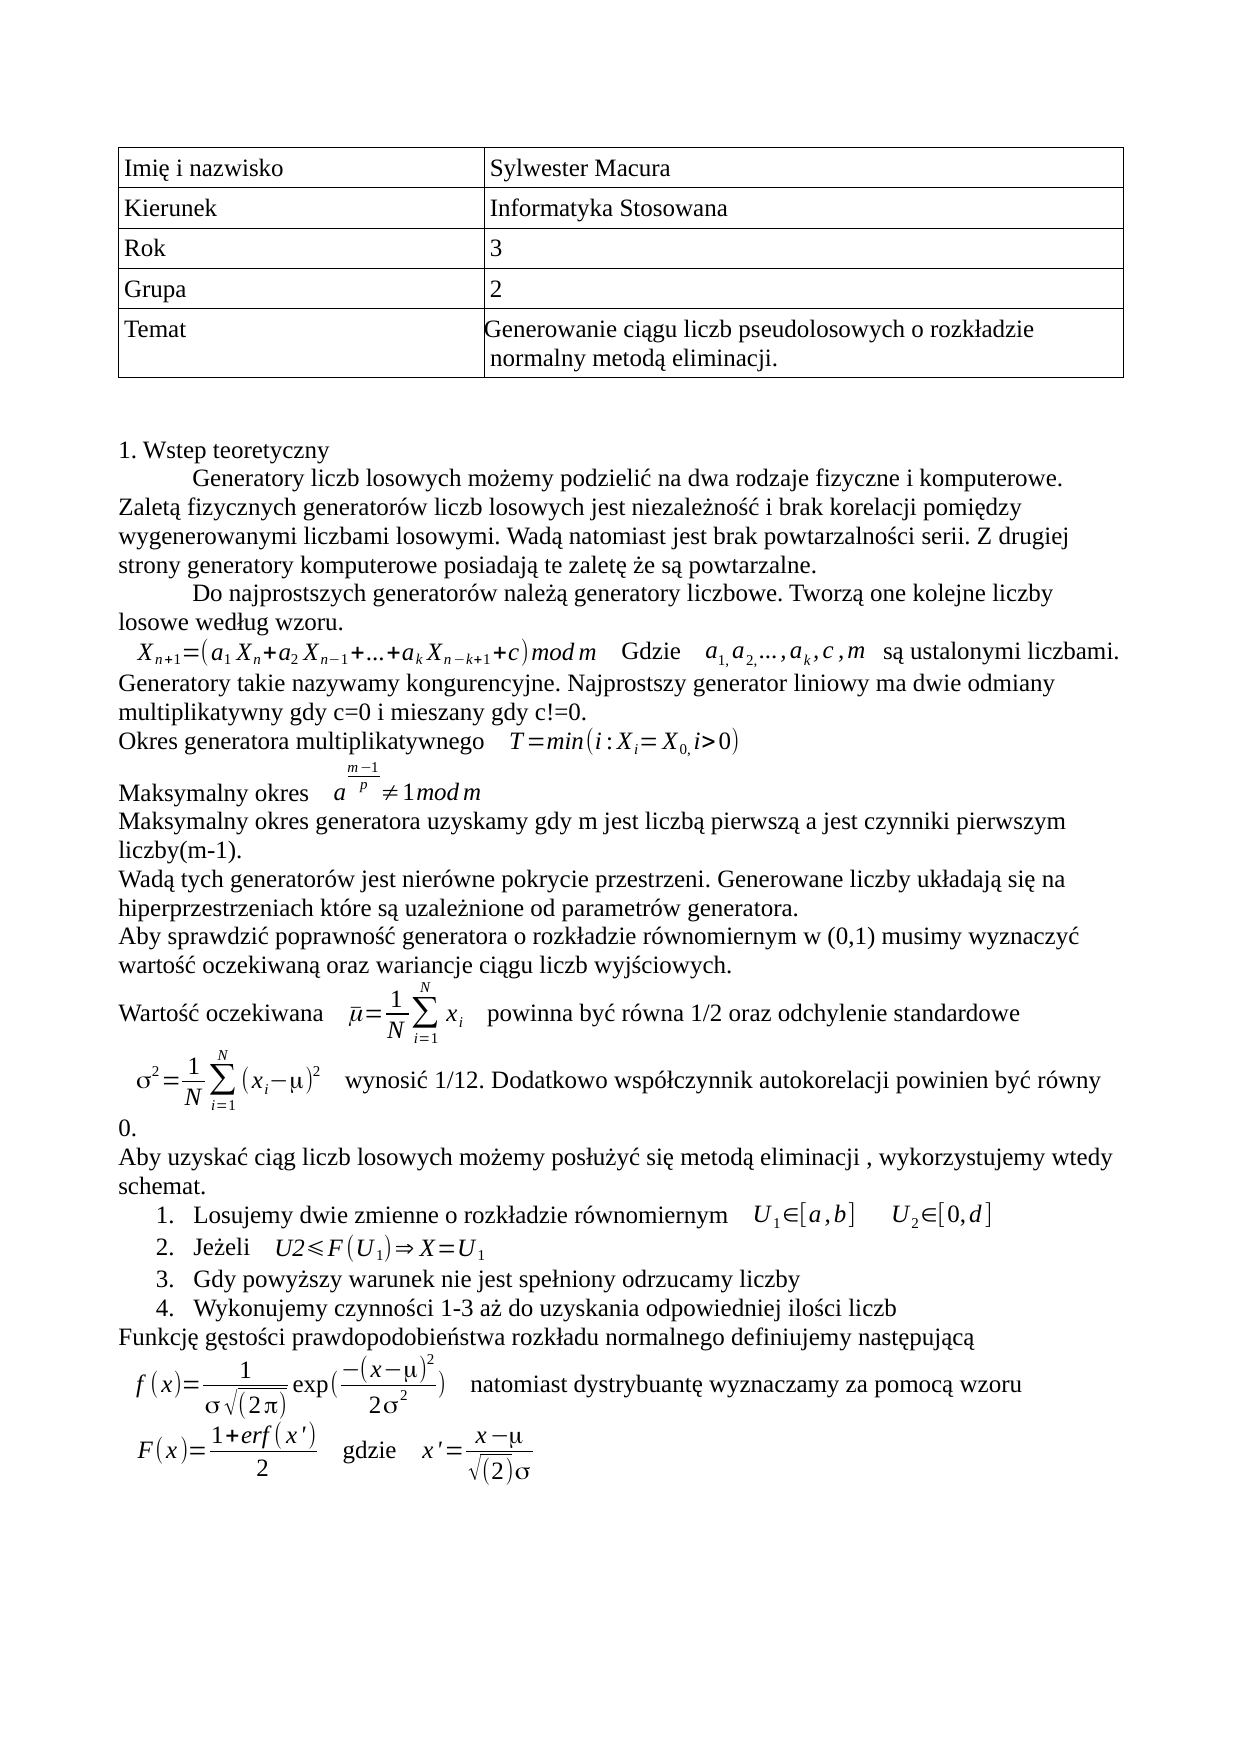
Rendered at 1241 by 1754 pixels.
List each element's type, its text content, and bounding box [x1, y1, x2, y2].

text Aby sprawdzić poprawność generatora o rozkładzie równomiernym w (0,1) musimy wyznaczyć wartość oczekiwaną oraz wariancje ciągu liczb wyjściowych. [118, 921, 1122, 979]
table_cell Informatyka Stosowana [485, 188, 1123, 227]
list Losujemy dwie zmienne o rozkładzie równomiernym [156, 1200, 1122, 1232]
list Gdy powyższy warunek nie jest spełniony odrzucamy liczby [156, 1264, 1122, 1293]
table_cell Generowanie ciągu liczb pseudolosowych o rozkładzie normalny metodą eliminacji. [485, 309, 1123, 377]
table_header Imię i nazwisko [119, 148, 484, 187]
text Maksymalny okres generatora uzyskamy gdy m jest liczbą pierwszą a jest czynniki pierwszym liczby(m-1). [118, 806, 1122, 864]
text Wartość oczekiwana powinna być równa 1/2 oraz odchylenie standardowe wynosić 1/12. Dodatkowo współczynnik autokorelacji powinien być równy 0. [118, 979, 1122, 1142]
text Wadą tych generatorów jest nierówne pokrycie przestrzeni. Generowane liczby układają się na hiperprzestrzeniach które są uzależnione od parametrów generatora. [118, 864, 1122, 921]
text Maksymalny okres [118, 758, 1122, 806]
text Okres generatora multiplikatywnego [118, 726, 1122, 758]
text gdzie [118, 1420, 1122, 1486]
table_header Sylwester Macura [485, 148, 1123, 187]
text Generatory liczb losowych możemy podzielić na dwa rodzaje fizyczne i komputerowe. Zaletą fizycznych generatorów liczb losowych jest niezależność i brak korelacji pomiędzy wygenerowanymi liczbami losowymi. Wadą natomiast jest brak powtarzalności serii. Z drugiej strony generatory komputerowe posiadają te zaletę że są powtarzalne. [118, 463, 1122, 578]
table_cell Temat [119, 309, 484, 377]
text natomiast dystrybuantę wyznaczamy za pomocą wzoru [118, 1351, 1122, 1420]
text Aby uzyskać ciąg liczb losowych możemy posłużyć się metodą eliminacji , wykorzystujemy wtedy schemat. [118, 1142, 1122, 1200]
table_cell 3 [485, 229, 1123, 268]
table_cell Rok [119, 229, 484, 268]
table_cell 2 [485, 269, 1123, 308]
text Funkcję gęstości prawdopodobieństwa rozkładu normalnego definiujemy następującą [118, 1322, 1122, 1351]
list Wykonujemy czynności 1-3 aż do uzyskania odpowiedniej ilości liczb [156, 1293, 1122, 1322]
text Generatory takie nazywamy kongurencyjne. Najprostszy generator liniowy ma dwie odmiany multiplikatywny gdy c=0 i mieszany gdy c!=0. [118, 668, 1122, 726]
table_cell Grupa [119, 269, 484, 308]
text Do najprostszych generatorów należą generatory liczbowe. Tworzą one kolejne liczby losowe według wzoru. [118, 578, 1122, 636]
text 1. Wstep teoretyczny [118, 435, 1122, 463]
list Jeżeli [156, 1232, 1122, 1264]
table_cell Kierunek [119, 188, 484, 227]
text Gdzie są ustalonymi liczbami. [118, 636, 1122, 668]
